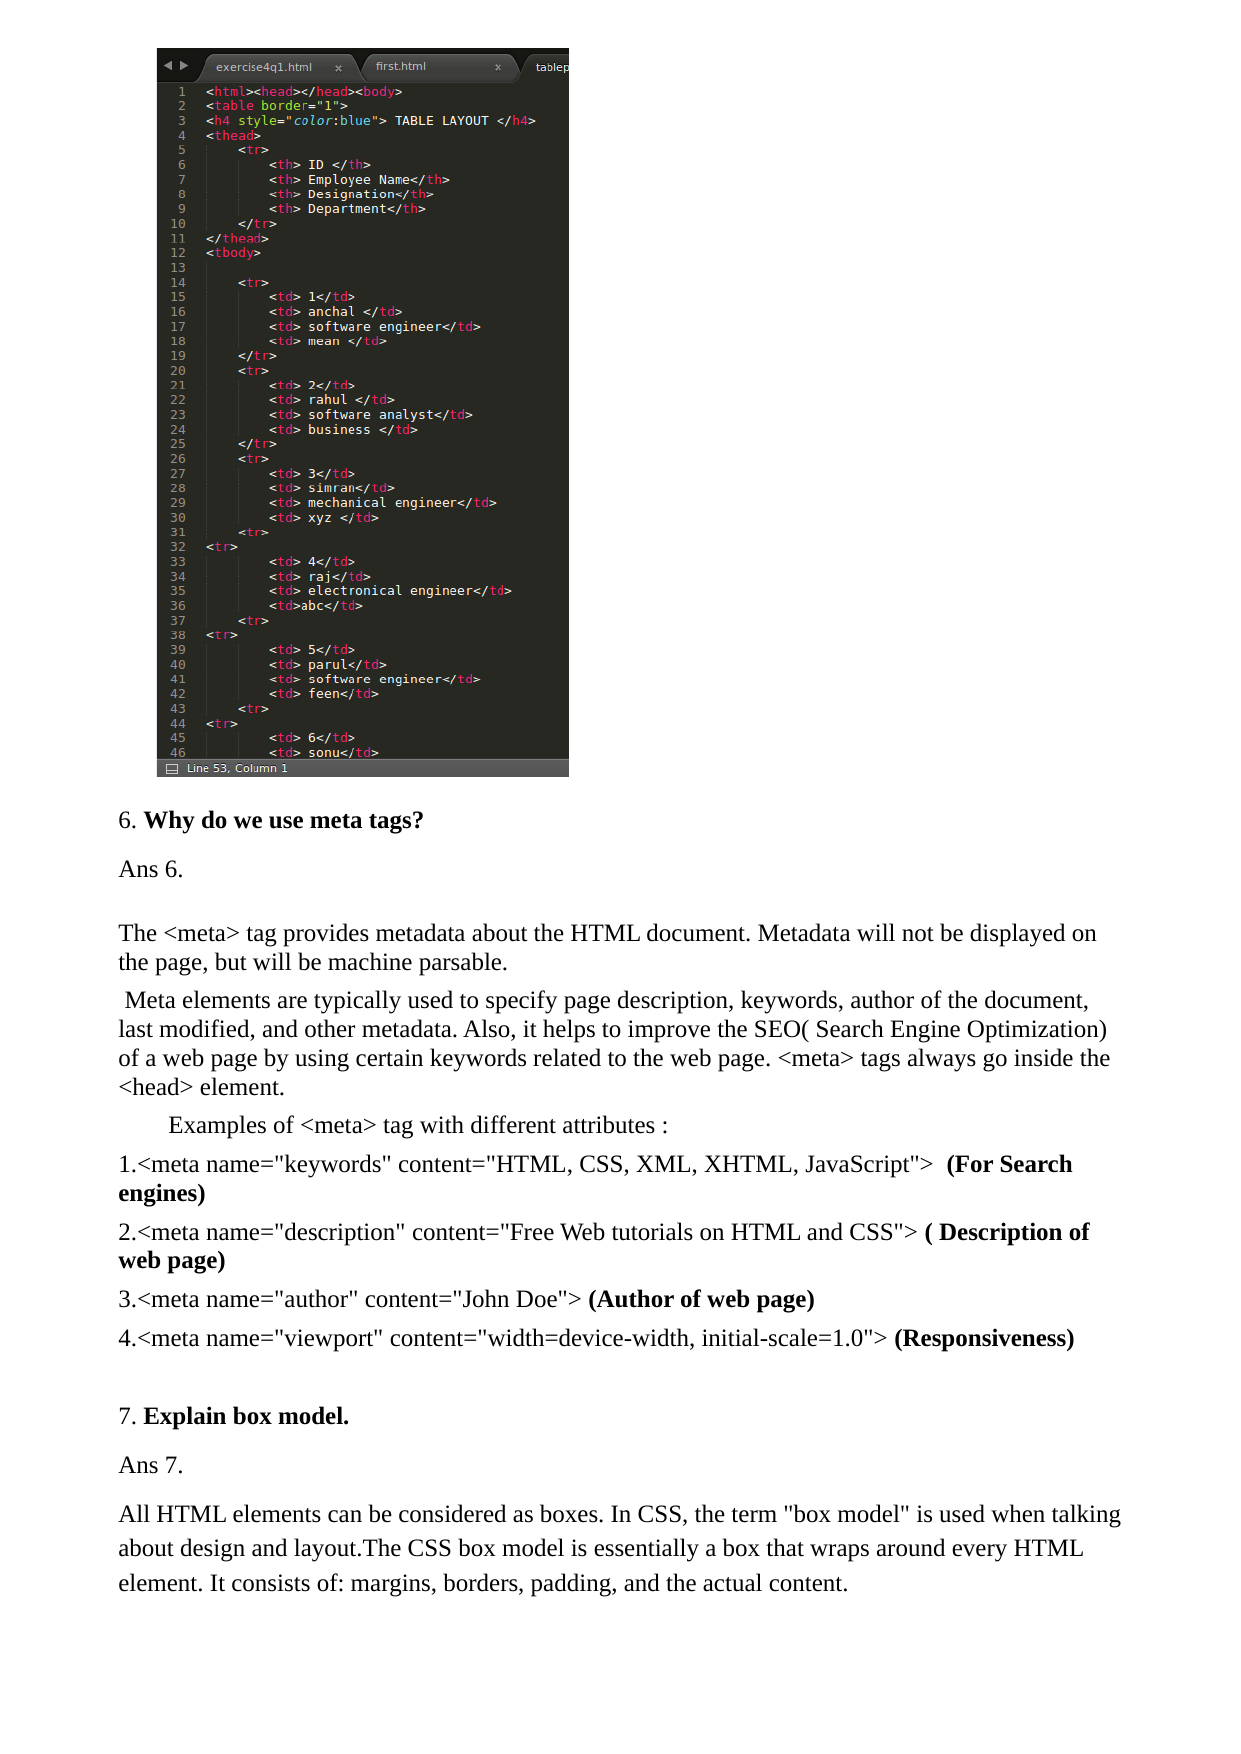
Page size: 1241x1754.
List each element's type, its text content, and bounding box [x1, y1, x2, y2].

text All HTML elements can be considered as boxes. In CSS, the term "box model" is used when talking about design and layout.The CSS box model is essentially a box that wraps around every HTML element. It consists of: margins, borders, padding, and the actual content. [118, 1499, 1122, 1597]
title 2.<meta name="description" content="Free Web tutorials on HTML and CSS"> ( Description of web page) [118, 1217, 1122, 1274]
text Ans 7. [118, 1450, 1122, 1479]
title 4.<meta name="viewport" content="width=device-width, initial-scale=1.0"> (Responsiveness) [118, 1323, 1122, 1352]
title The <meta> tag provides metadata about the HTML document. Metadata will not be displayed on the page, but will be machine parsable. [118, 918, 1122, 976]
title Examples of <meta> tag with different attributes : [168, 1111, 1122, 1139]
text 6. Why do we use meta tags? [118, 805, 1122, 834]
title 1.<meta name="keywords" content="HTML, CSS, XML, XHTML, JavaScript"> (For Search engines) [118, 1149, 1122, 1207]
text 7. Explain box model. [118, 1401, 1122, 1429]
title Meta elements are typically used to specify page description, keywords, author of the document, last modified, and other metadata. Also, it helps to improve the SEO( Search Engine Optimization) of a web page by using certain keywords related to the web page. <meta> tags always go inside the <head> element. [118, 986, 1122, 1101]
title 3.<meta name="author" content="John Doe"> (Author of web page) [118, 1284, 1122, 1313]
text Ans 6. [118, 854, 1122, 883]
